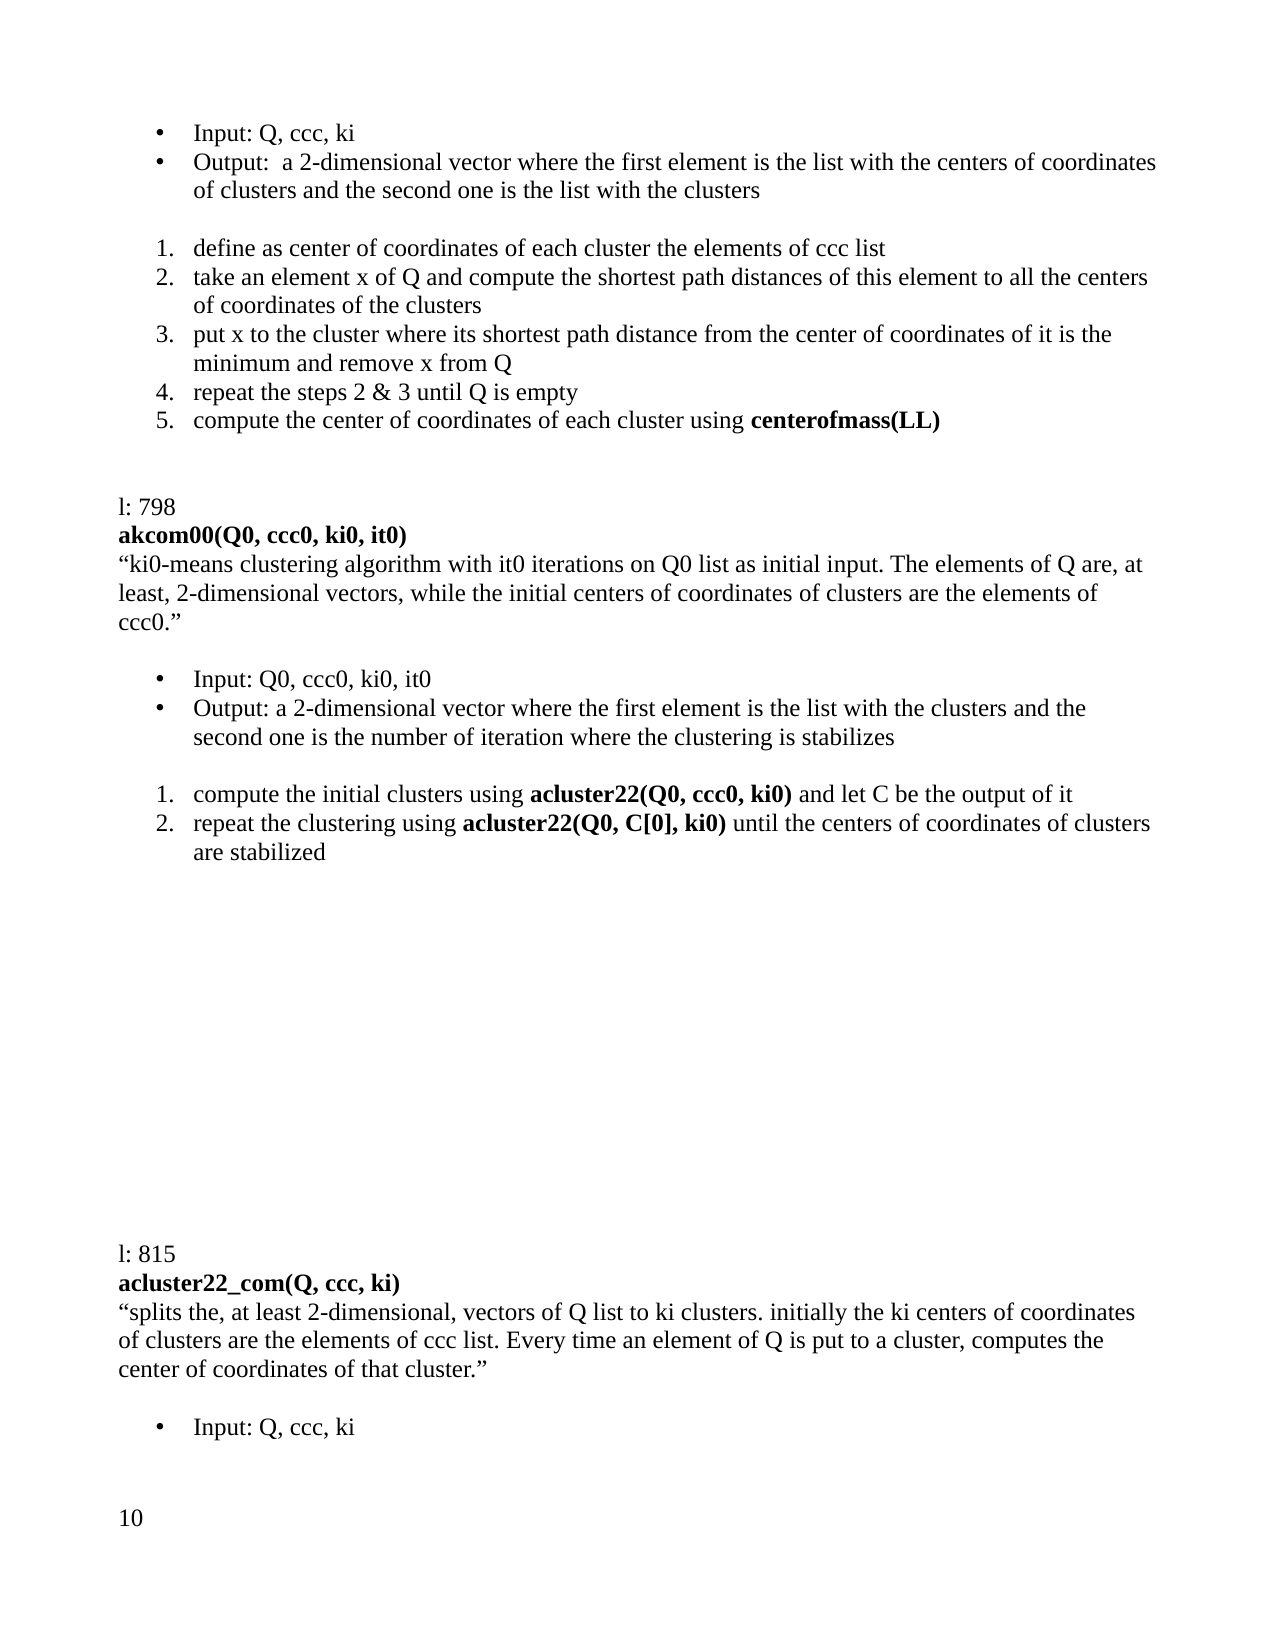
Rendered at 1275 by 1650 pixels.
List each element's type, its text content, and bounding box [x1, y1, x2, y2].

text akcom00(Q0, ccc0, ki0, it0) [118, 521, 1157, 549]
list Input: Q, ccc, ki [156, 1412, 1157, 1441]
list repeat the clustering using acluster22(Q0, C[0], ki0) until the centers of coordinates of clusters are stabilized [156, 808, 1157, 866]
text l: 798 [118, 492, 1157, 521]
list Input: Q, ccc, ki [156, 118, 1157, 147]
list Input: Q0, ccc0, ki0, it0 [156, 664, 1157, 693]
text “ki0-means clustering algorithm with it0 iterations on Q0 list as initial input. The elements of Q are, at least, 2-dimensional vectors, while the initial centers of coordinates of clusters are the elements of ccc0.” [118, 549, 1157, 636]
list Output: a 2-dimensional vector where the first element is the list with the clusters and the second one is the number of iteration where the clustering is stabilizes [156, 693, 1157, 751]
text “splits the, at least 2-dimensional, vectors of Q list to ki clusters. initially the ki centers of coordinates of clusters are the elements of ccc list. Every time an element of Q is put to a cluster, computes the center of coordinates of that cluster.” [118, 1297, 1157, 1383]
list define as center of coordinates of each cluster the elements of ccc list [156, 233, 1157, 262]
list repeat the steps 2 & 3 until Q is empty [156, 377, 1157, 406]
text acluster22_com(Q, ccc, ki) [118, 1268, 1157, 1297]
list take an element x of Q and compute the shortest path distances of this element to all the centers of coordinates of the clusters [156, 262, 1157, 319]
list compute the initial clusters using acluster22(Q0, ccc0, ki0) and let C be the output of it [156, 779, 1157, 808]
list put x to the cluster where its shortest path distance from the center of coordinates of it is the minimum and remove x from Q [156, 319, 1157, 377]
text l: 815 [118, 1239, 1157, 1268]
list compute the center of coordinates of each cluster using centerofmass(LL) [156, 406, 1157, 434]
list Output: a 2-dimensional vector where the first element is the list with the centers of coordinates of clusters and the second one is the list with the clusters [156, 147, 1157, 204]
